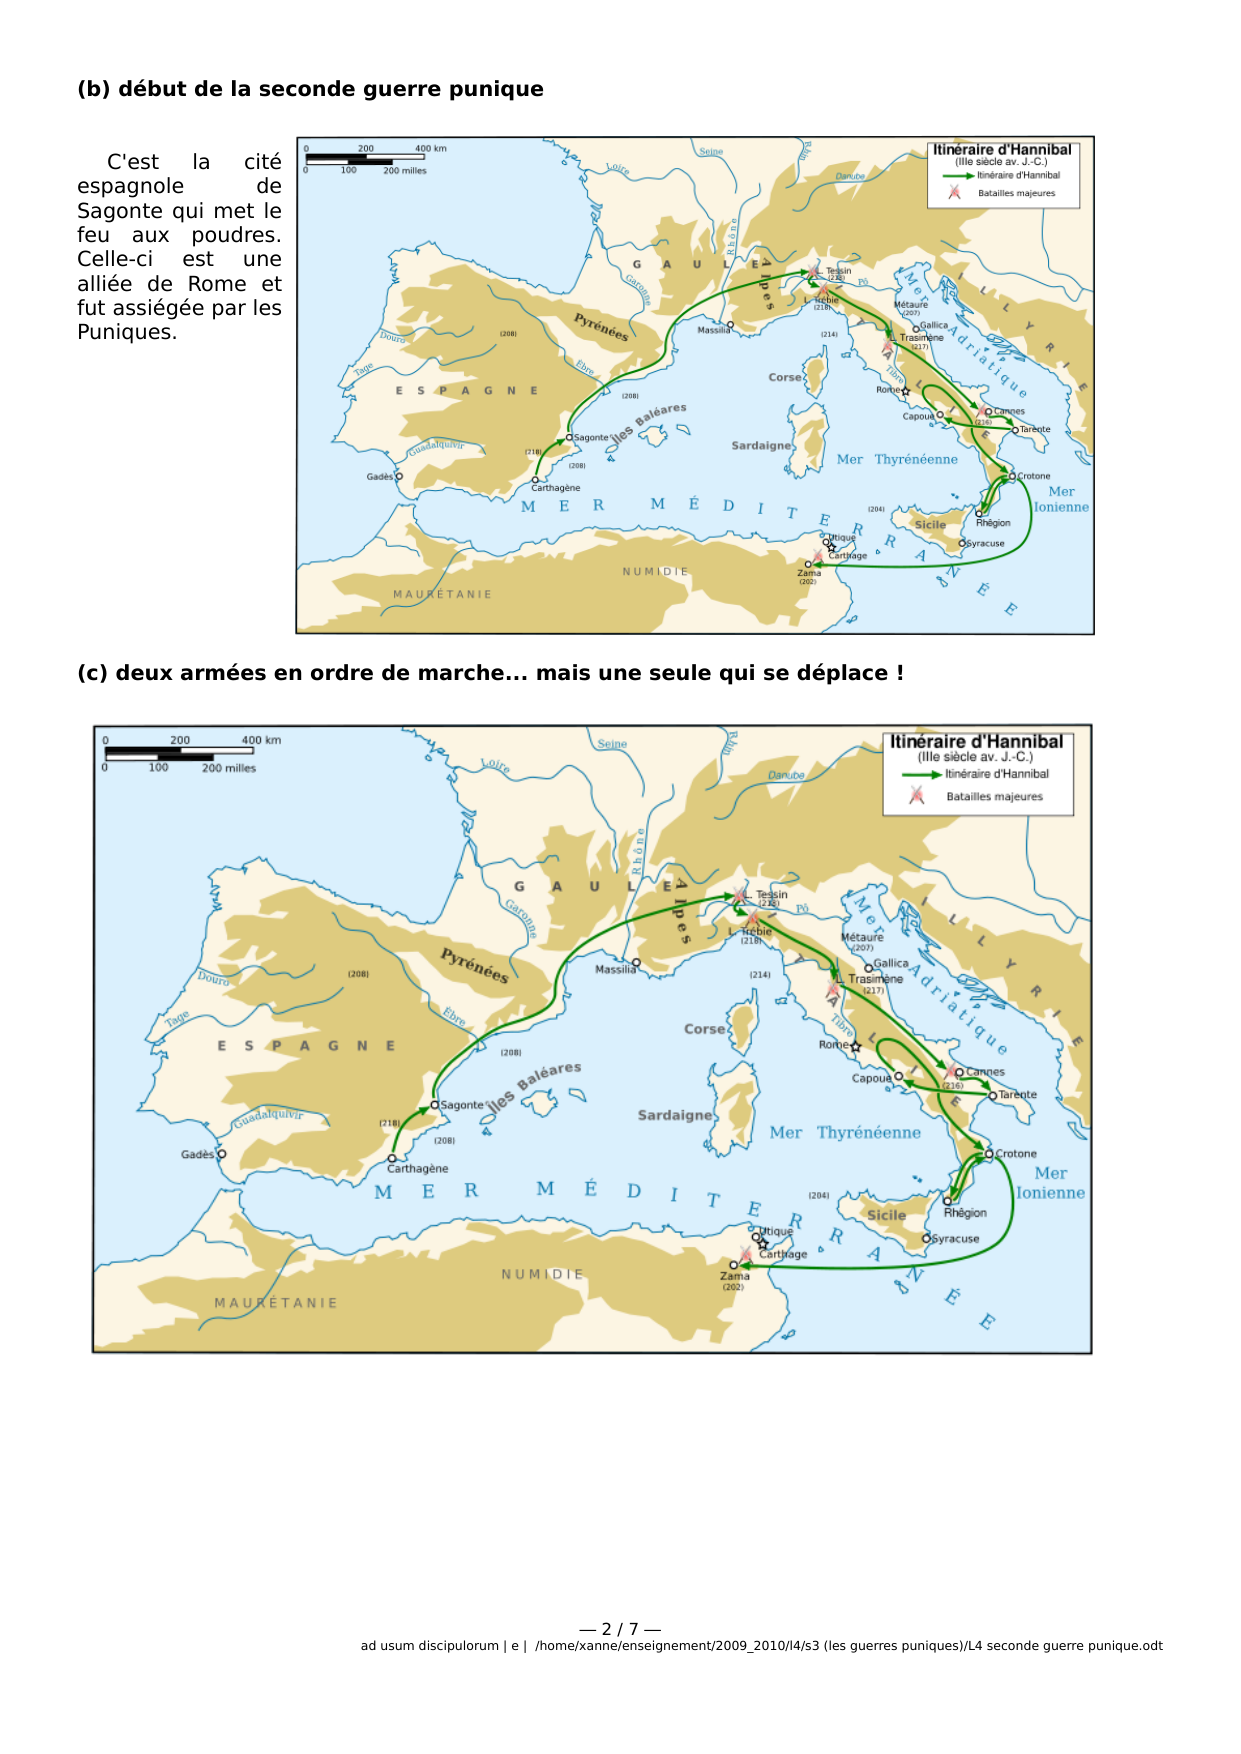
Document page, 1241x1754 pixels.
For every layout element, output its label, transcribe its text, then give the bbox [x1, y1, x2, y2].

picture [293, 134, 1096, 637]
text (c) deux armées en ordre de marche... mais une seule qui se déplace ! [77, 661, 1163, 685]
text (b) début de la seconde guerre punique [77, 77, 1163, 101]
picture [89, 722, 1094, 1357]
text C'est la cité espagnole de Sagonte qui met le feu aux poudres. Celle-ci est une alliée de Rome et fut assiégée par les Puniques. [77, 150, 293, 344]
text [1096, 150, 1163, 344]
